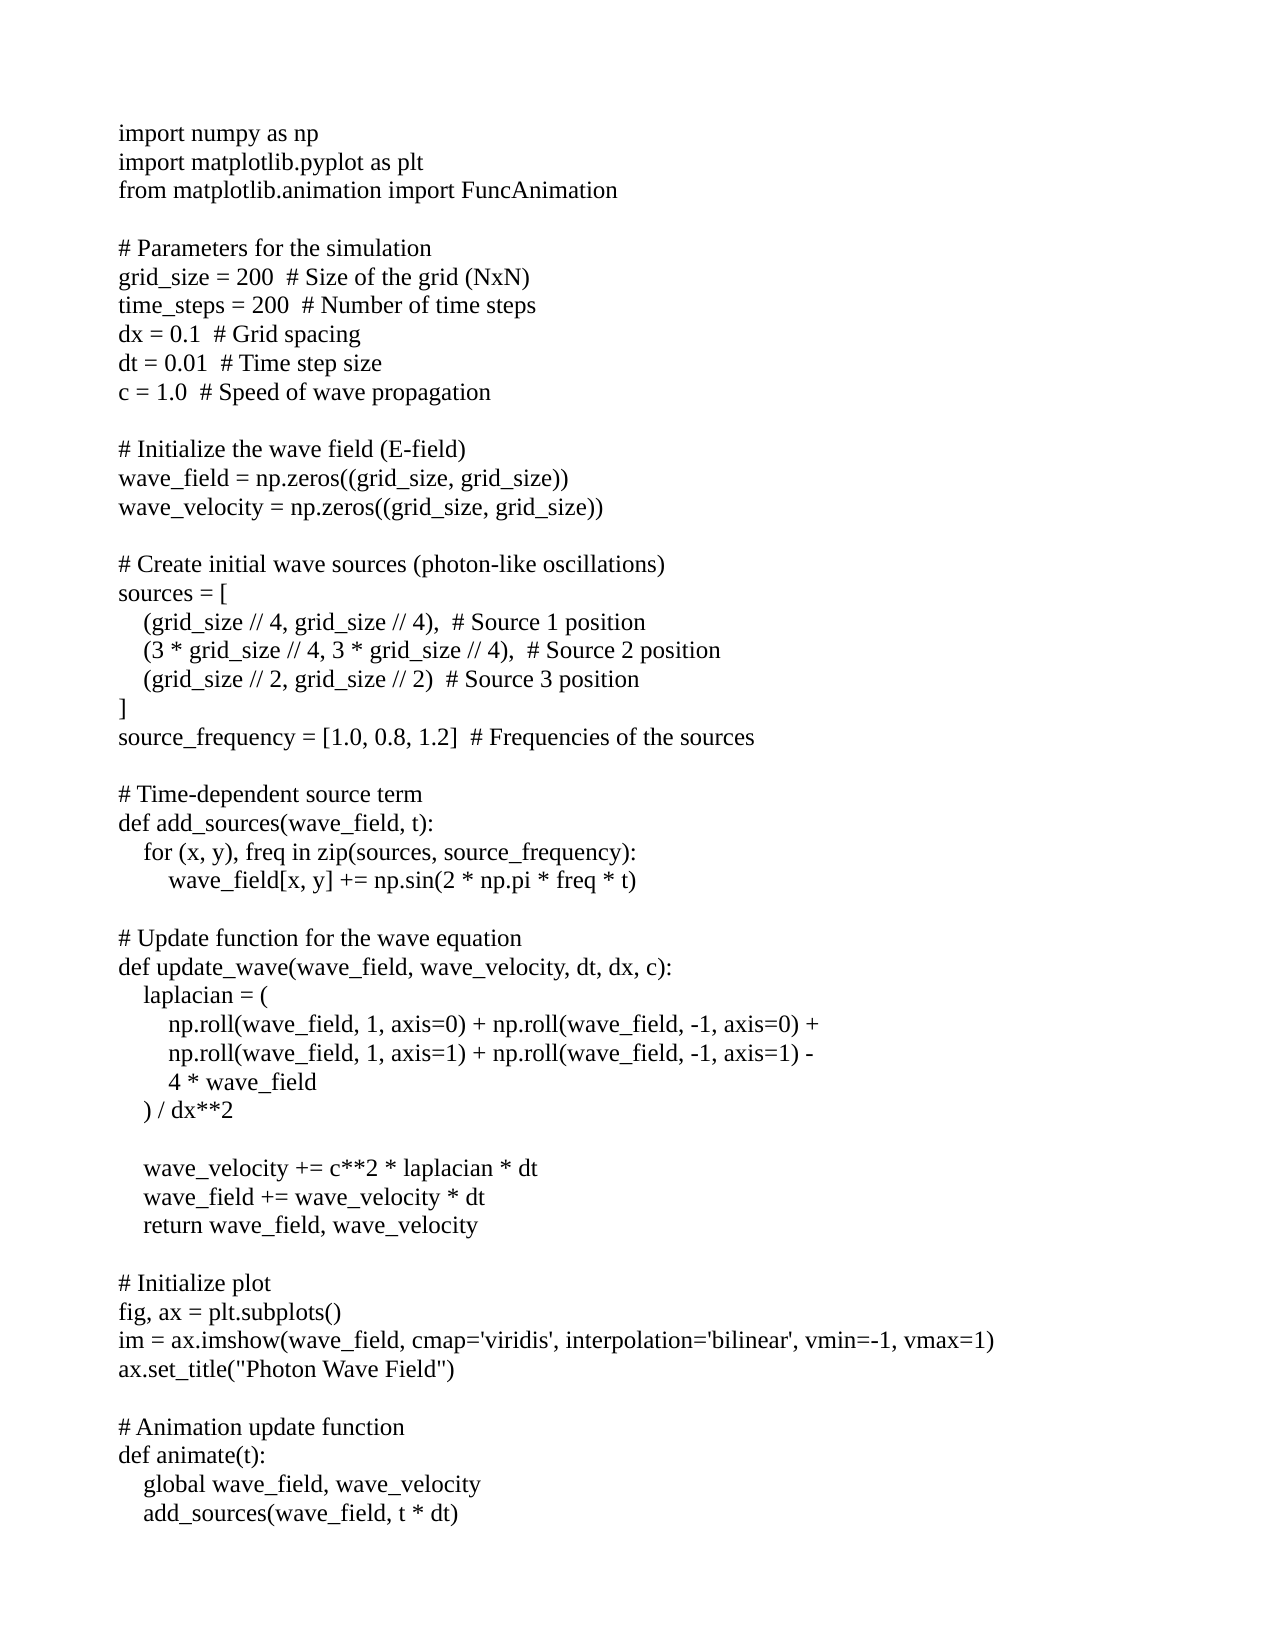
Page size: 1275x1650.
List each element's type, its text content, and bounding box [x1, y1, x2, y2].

text fig, ax = plt.subplots() [118, 1297, 1157, 1326]
text source_frequency = [1.0, 0.8, 1.2] # Frequencies of the sources [118, 722, 1157, 751]
text dt = 0.01 # Time step size [118, 348, 1157, 377]
text def add_sources(wave_field, t): [118, 808, 1157, 837]
text grid_size = 200 # Size of the grid (NxN) [118, 262, 1157, 291]
text wave_field += wave_velocity * dt [118, 1182, 1157, 1211]
text ] [118, 693, 1157, 722]
text # Parameters for the simulation [118, 233, 1157, 262]
text from matplotlib.animation import FuncAnimation [118, 176, 1157, 204]
text ) / dx**2 [118, 1096, 1157, 1124]
text c = 1.0 # Speed of wave propagation [118, 377, 1157, 406]
text im = ax.imshow(wave_field, cmap='viridis', interpolation='bilinear', vmin=-1, vmax=1) [118, 1326, 1157, 1354]
text # Create initial wave sources (photon-like oscillations) [118, 549, 1157, 578]
text (grid_size // 2, grid_size // 2) # Source 3 position [118, 664, 1157, 693]
text import numpy as np [118, 118, 1157, 147]
text 4 * wave_field [118, 1067, 1157, 1096]
text wave_field = np.zeros((grid_size, grid_size)) [118, 463, 1157, 492]
text import matplotlib.pyplot as plt [118, 147, 1157, 176]
text add_sources(wave_field, t * dt) [118, 1498, 1157, 1527]
text def animate(t): [118, 1441, 1157, 1469]
text dx = 0.1 # Grid spacing [118, 319, 1157, 348]
text wave_velocity = np.zeros((grid_size, grid_size)) [118, 492, 1157, 521]
text ax.set_title("Photon Wave Field") [118, 1354, 1157, 1383]
text def update_wave(wave_field, wave_velocity, dt, dx, c): [118, 952, 1157, 981]
text np.roll(wave_field, 1, axis=1) + np.roll(wave_field, -1, axis=1) - [118, 1038, 1157, 1067]
text # Time-dependent source term [118, 779, 1157, 808]
text laplacian = ( [118, 981, 1157, 1009]
text for (x, y), freq in zip(sources, source_frequency): [118, 837, 1157, 866]
text time_steps = 200 # Number of time steps [118, 291, 1157, 319]
text # Animation update function [118, 1412, 1157, 1441]
text # Update function for the wave equation [118, 923, 1157, 952]
text wave_velocity += c**2 * laplacian * dt [118, 1153, 1157, 1182]
text # Initialize the wave field (E-field) [118, 434, 1157, 463]
text np.roll(wave_field, 1, axis=0) + np.roll(wave_field, -1, axis=0) + [118, 1009, 1157, 1038]
text global wave_field, wave_velocity [118, 1469, 1157, 1498]
text return wave_field, wave_velocity [118, 1211, 1157, 1239]
text # Initialize plot [118, 1268, 1157, 1297]
text wave_field[x, y] += np.sin(2 * np.pi * freq * t) [118, 866, 1157, 894]
text sources = [ [118, 578, 1157, 607]
text (grid_size // 4, grid_size // 4), # Source 1 position [118, 607, 1157, 636]
text (3 * grid_size // 4, 3 * grid_size // 4), # Source 2 position [118, 636, 1157, 664]
